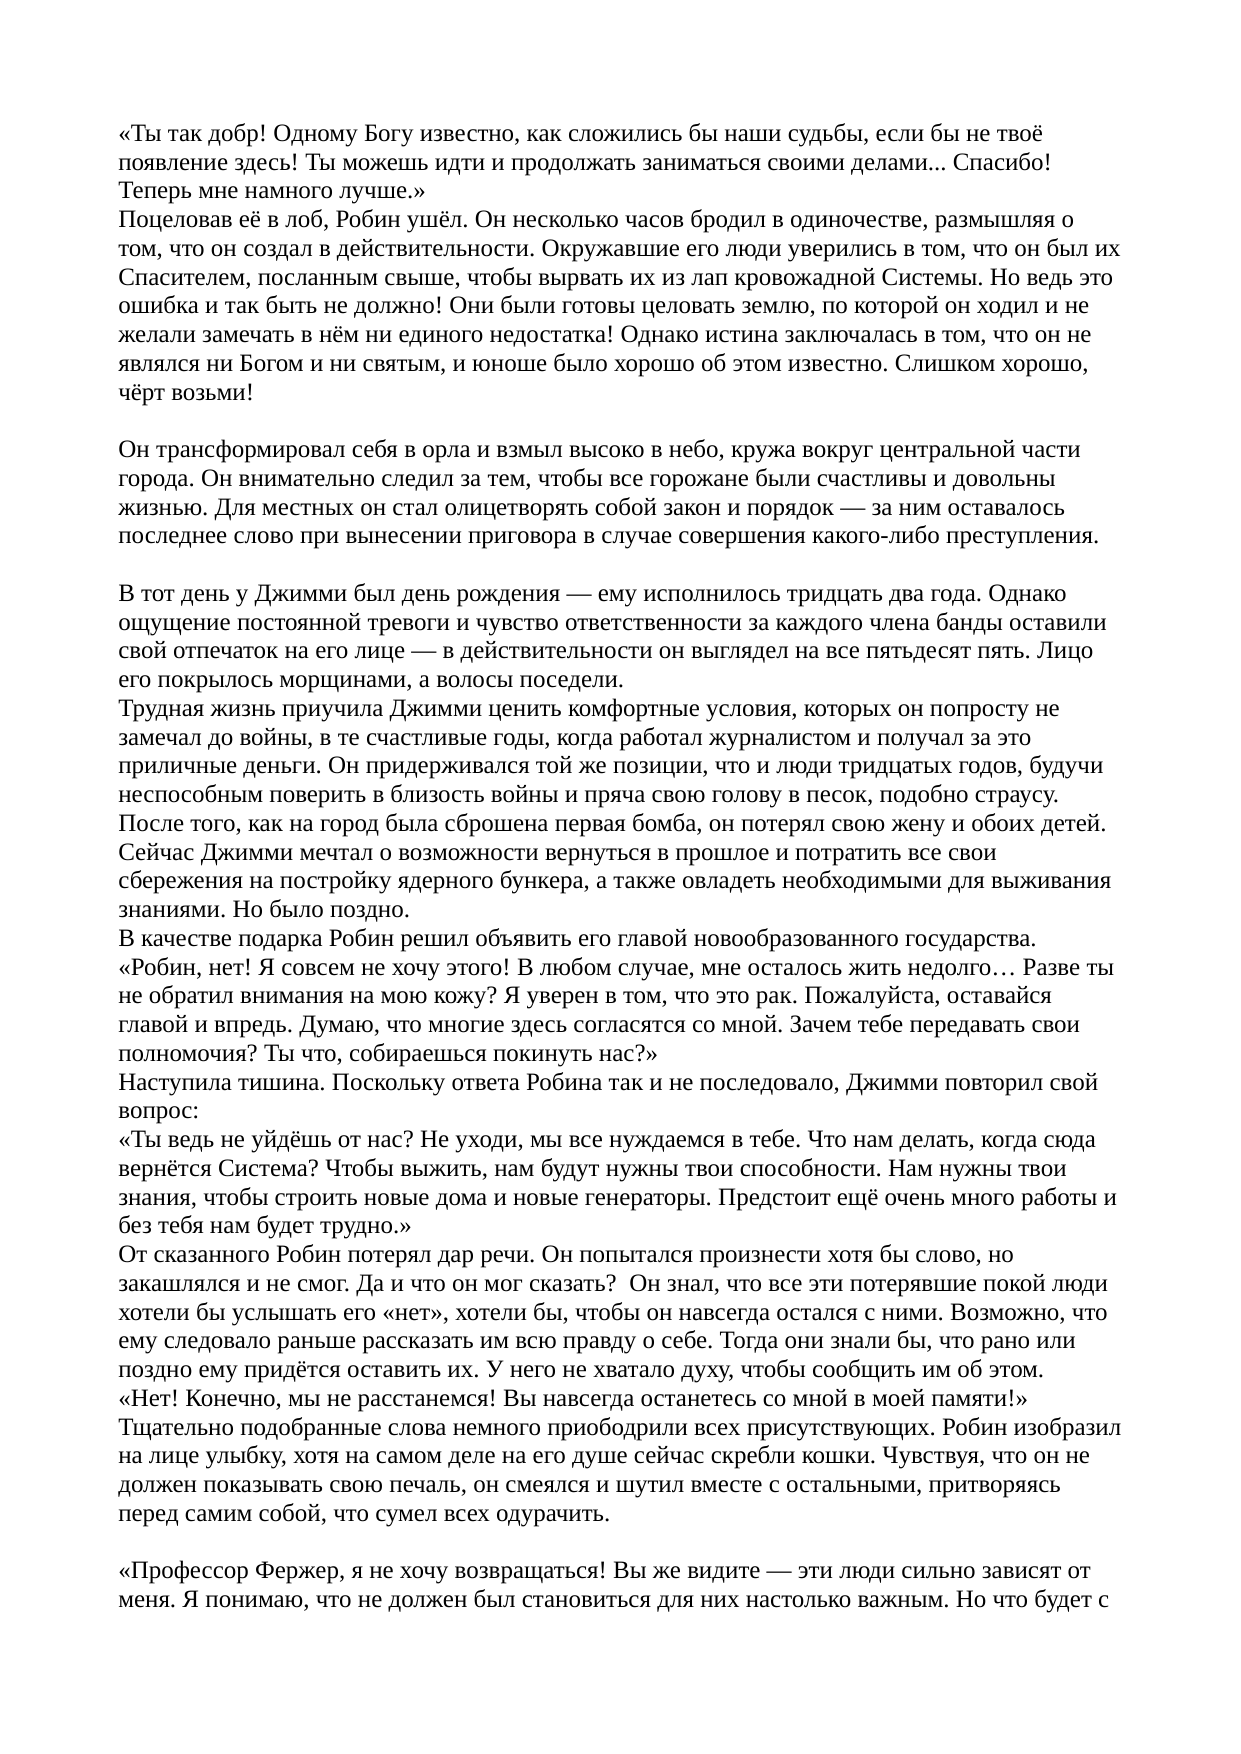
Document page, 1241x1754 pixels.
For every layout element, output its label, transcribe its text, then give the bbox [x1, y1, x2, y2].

text «Ты ведь не уйдёшь от нас? Не уходи, мы все нуждаемся в тебе. Что нам делать, когда сюда вернётся Система? Чтобы выжить, нам будут нужны твои способности. Нам нужны твои знания, чтобы строить новые дома и новые генераторы. Предстоит ещё очень много работы и без тебя нам будет трудно.» [118, 1124, 1122, 1239]
text В качестве подарка Робин решил объявить его главой новообразованного государства. [118, 923, 1122, 952]
text Трудная жизнь приучила Джимми ценить комфортные условия, которых он попросту не замечал до войны, в те счастливые годы, когда работал журналистом и получал за это приличные деньги. Он придерживался той же позиции, что и люди тридцатых годов, будучи неспособным поверить в близость войны и пряча свою голову в песок, подобно страусу. После того, как на город была сброшена первая бомба, он потерял свою жену и обоих детей. Сейчас Джимми мечтал о возможности вернуться в прошлое и потратить все свои сбережения на постройку ядерного бункера, а также овладеть необходимыми для выживания знаниями. Но было поздно. [118, 693, 1122, 923]
text Поцеловав её в лоб, Робин ушёл. Он несколько часов бродил в одиночестве, размышляя о том, что он создал в действительности. Окружавшие его люди уверились в том, что он был их Спасителем, посланным свыше, чтобы вырвать их из лап кровожадной Системы. Но ведь это ошибка и так быть не должно! Они были готовы целовать землю, по которой он ходил и не желали замечать в нём ни единого недостатка! Однако истина заключалась в том, что он не являлся ни Богом и ни святым, и юноше было хорошо об этом известно. Слишком хорошо, чёрт возьми! [118, 204, 1122, 406]
text Он трансформировал себя в орла и взмыл высоко в небо, кружа вокруг центральной части города. Он внимательно следил за тем, чтобы все горожане были счастливы и довольны жизнью. Для местных он стал олицетворять собой закон и порядок — за ним оставалось последнее слово при вынесении приговора в случае совершения какого-либо преступления. [118, 434, 1122, 549]
text «Нет! Конечно, мы не расстанемся! Вы навсегда останетесь со мной в моей памяти!» [118, 1383, 1122, 1412]
text От сказанного Робин потерял дар речи. Он попытался произнести хотя бы слово, но закашлялся и не смог. Да и что он мог сказать? Он знал, что все эти потерявшие покой люди хотели бы услышать его «нет», хотели бы, чтобы он навсегда остался с ними. Возможно, что ему следовало раньше рассказать им всю правду о себе. Тогда они знали бы, что рано или поздно ему придётся оставить их. У него не хватало духу, чтобы сообщить им об этом. [118, 1239, 1122, 1383]
text Наступила тишина. Поскольку ответа Робина так и не последовало, Джимми повторил свой вопрос: [118, 1067, 1122, 1124]
text Тщательно подобранные слова немного приободрили всех присутствующих. Робин изобразил на лице улыбку, хотя на самом деле на его душе сейчас скребли кошки. Чувствуя, что он не должен показывать свою печаль, он смеялся и шутил вместе с остальными, притворяясь перед самим собой, что сумел всех одурачить. [118, 1412, 1122, 1527]
text «Ты так добр! Одному Богу известно, как сложились бы наши судьбы, если бы не твоё появление здесь! Ты можешь идти и продолжать заниматься своими делами... Спасибо! Теперь мне намного лучше.» [118, 118, 1122, 204]
text «Профессор Фержер, я не хочу возвращаться! Вы же видите — эти люди сильно зависят от меня. Я понимаю, что не должен был становиться для них настолько важным. Но что будет с [118, 1556, 1122, 1613]
text В тот день у Джимми был день рождения — ему исполнилось тридцать два года. Однако ощущение постоянной тревоги и чувство ответственности за каждого члена банды оставили свой отпечаток на его лице — в действительности он выглядел на все пятьдесят пять. Лицо его покрылось морщинами, а волосы поседели. [118, 578, 1122, 693]
text «Робин, нет! Я совсем не хочу этого! В любом случае, мне осталось жить недолго… Разве ты не обратил внимания на мою кожу? Я уверен в том, что это рак. Пожалуйста, оставайся главой и впредь. Думаю, что многие здесь согласятся со мной. Зачем тебе передавать свои полномочия? Ты что, собираешься покинуть нас?» [118, 952, 1122, 1067]
